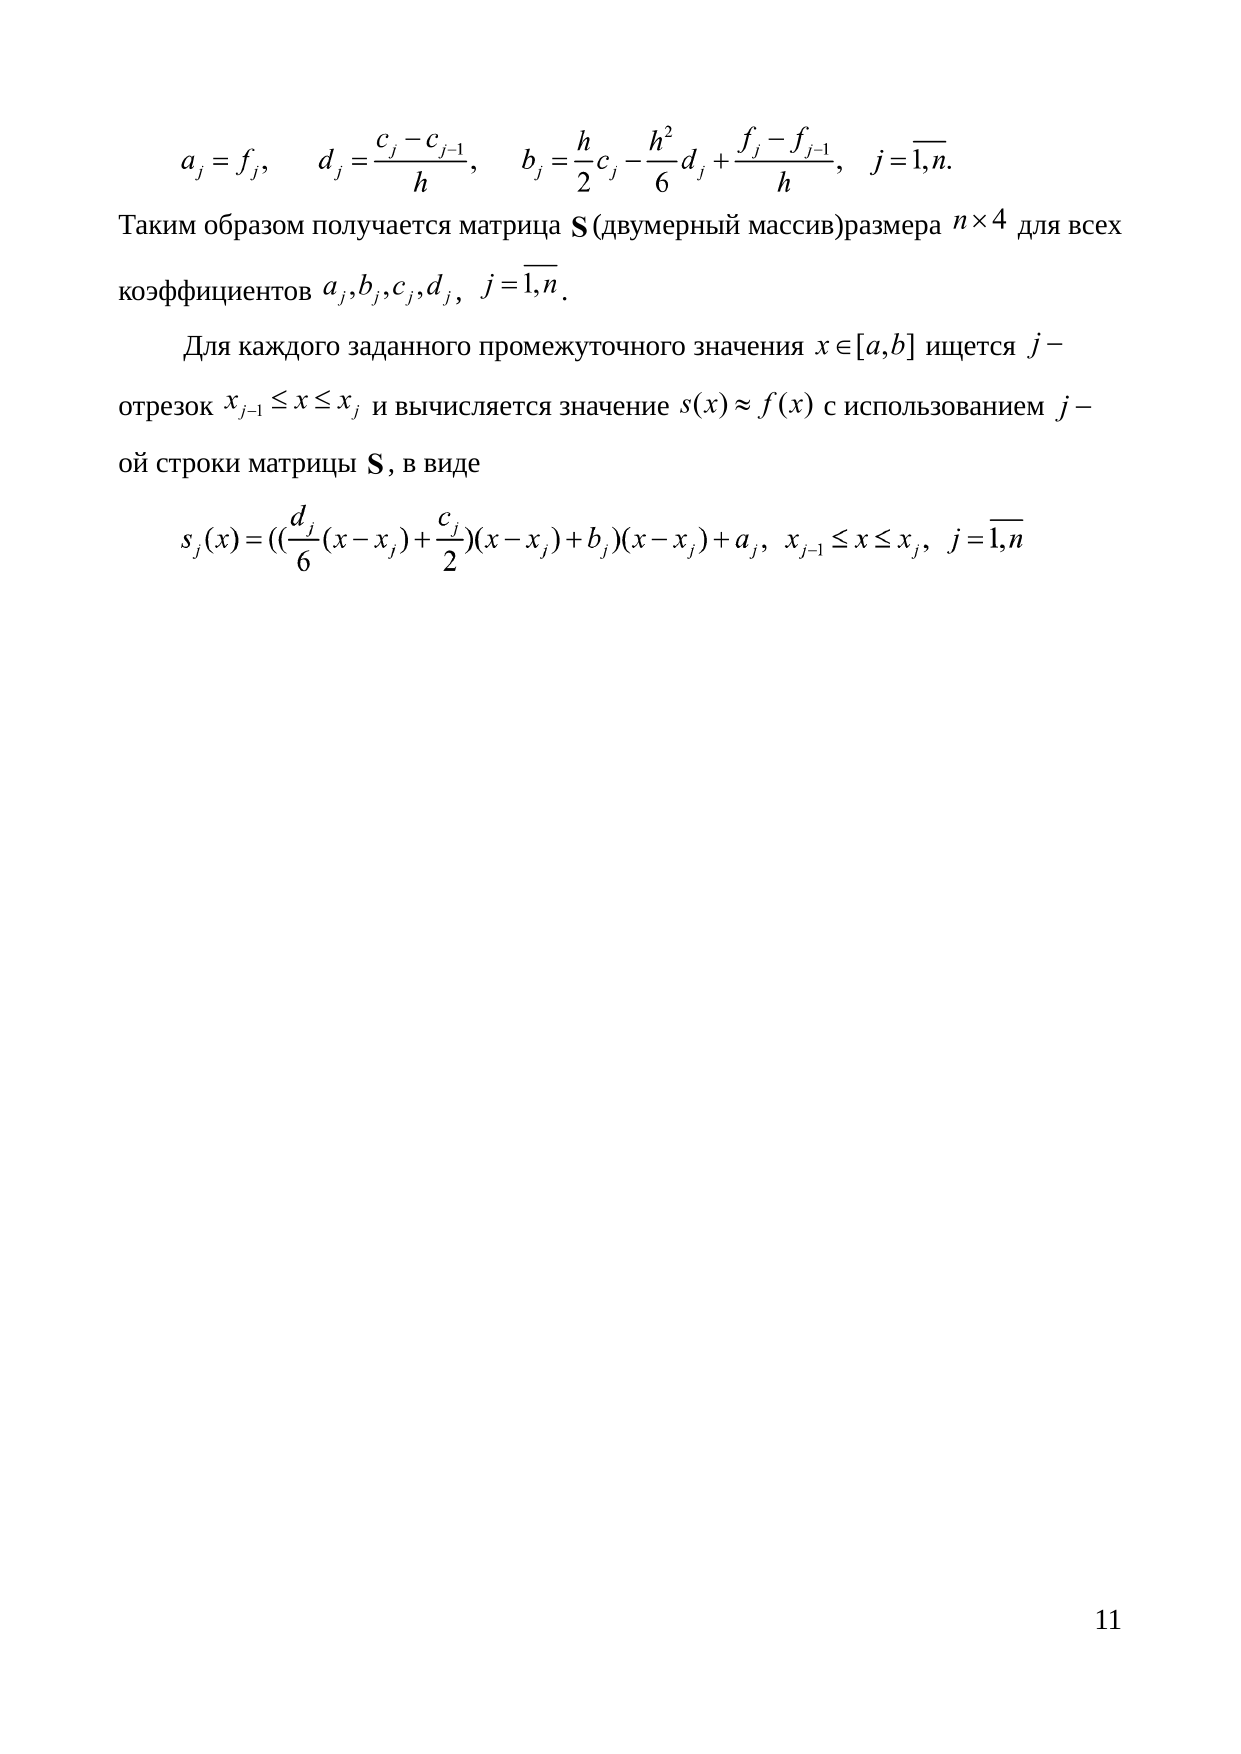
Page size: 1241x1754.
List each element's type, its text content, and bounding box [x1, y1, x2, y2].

picture [220, 381, 365, 425]
picture [811, 328, 919, 365]
picture [949, 203, 1010, 235]
picture [177, 496, 1028, 577]
text Для каждого заданного промежуточного значения ищется отрезок и вычисляется значение с использованием ой строки матрицы , в виде [118, 328, 1122, 480]
picture [177, 118, 954, 198]
picture [1023, 328, 1067, 365]
picture [364, 448, 388, 480]
text Таким образом получается матрица (двумерный массив)размера для всех коэффициентов ,. [118, 203, 1122, 311]
picture [319, 267, 455, 311]
picture [462, 259, 561, 305]
picture [568, 211, 592, 243]
picture [1052, 392, 1096, 428]
picture [677, 387, 817, 425]
